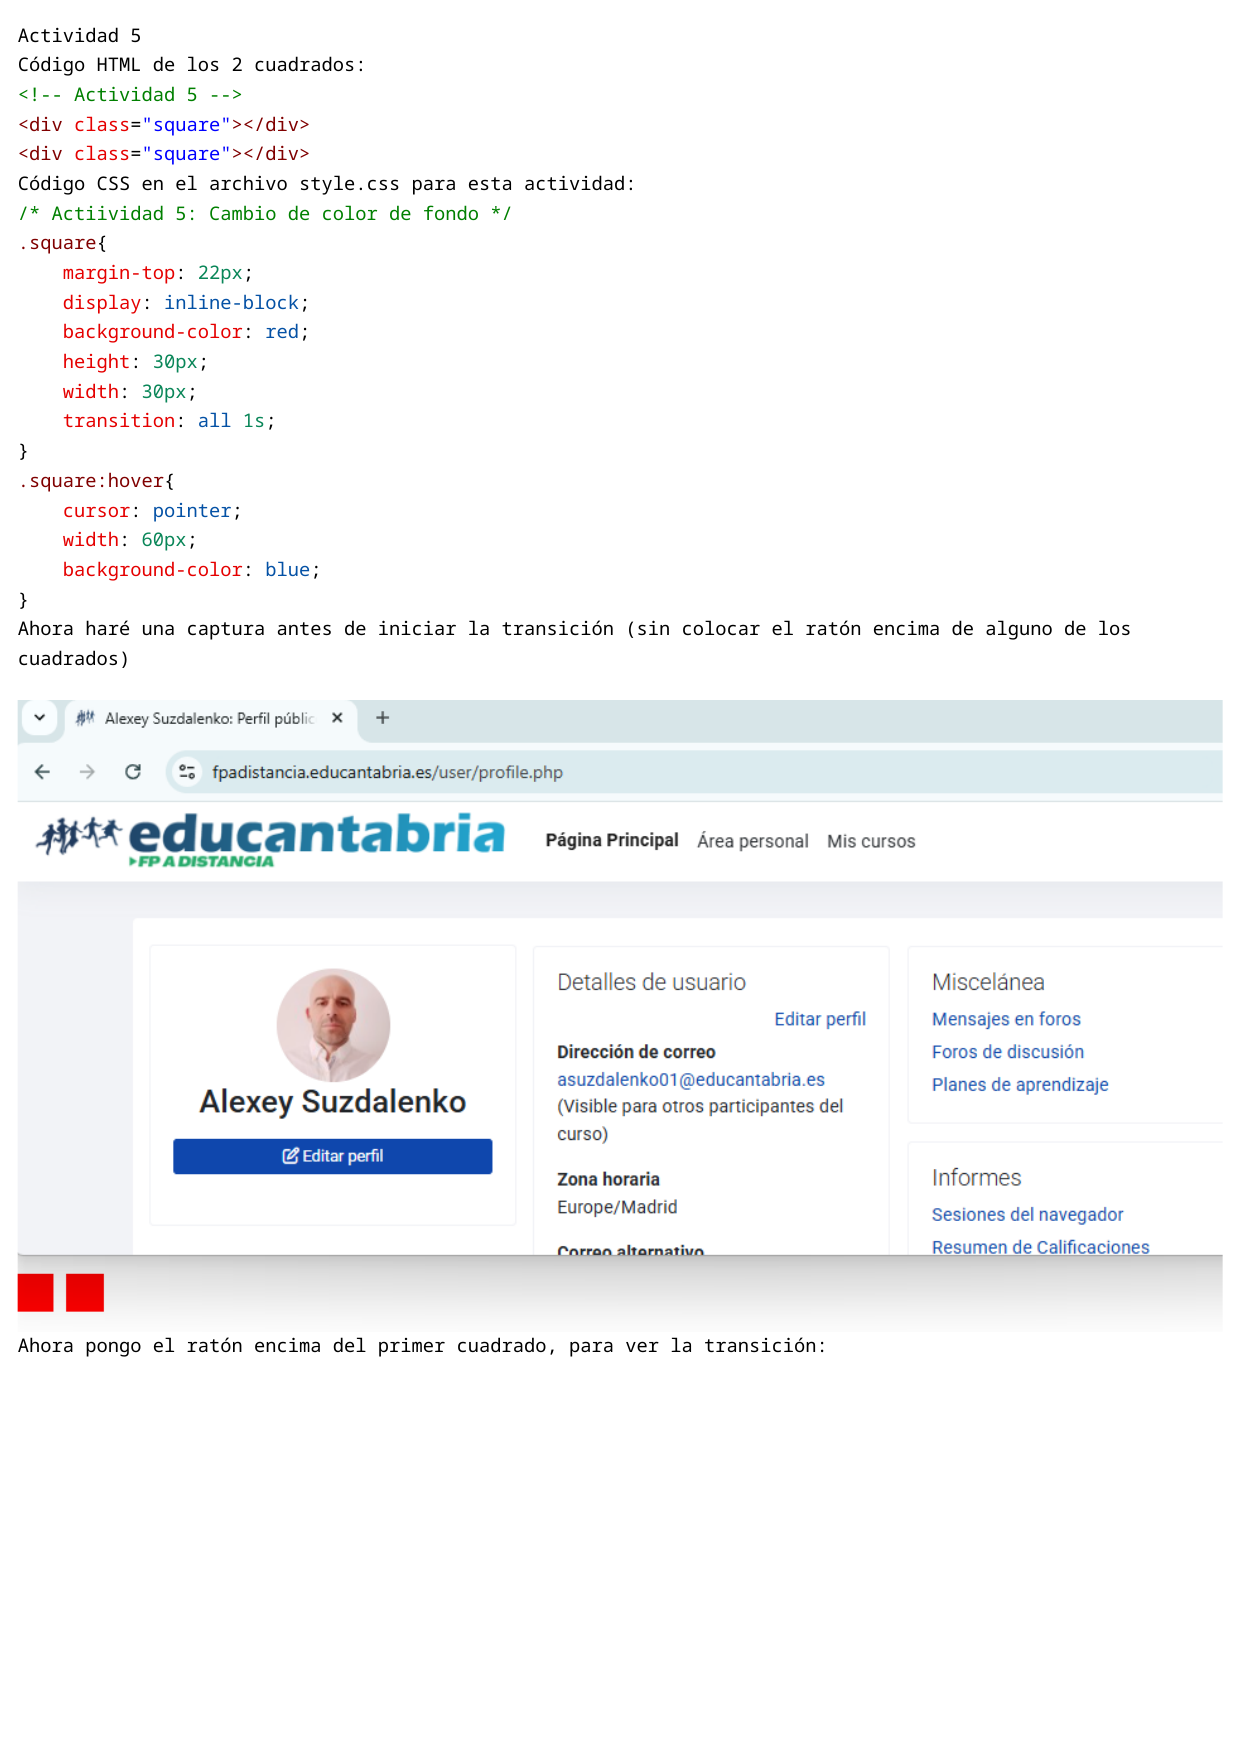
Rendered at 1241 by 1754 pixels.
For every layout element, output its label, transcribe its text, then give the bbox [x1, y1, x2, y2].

text <div class="square"></div> [18, 136, 1222, 166]
text } [18, 433, 1222, 463]
text width: 60px; [18, 522, 1222, 552]
text Código HTML de los 2 cuadrados: [18, 47, 1222, 77]
text background-color: red; [18, 314, 1222, 344]
picture [17, 700, 1223, 1332]
text Actividad 5 [18, 18, 1222, 47]
text Ahora pongo el ratón encima del primer cuadrado, para ver la transición: [18, 1332, 1222, 1357]
text margin-top: 22px; [18, 255, 1222, 285]
text <!-- Actividad 5 --> [18, 77, 1222, 107]
text Código CSS en el archivo style.css para esta actividad: [18, 166, 1222, 196]
text display: inline-block; [18, 285, 1222, 314]
text <div class="square"></div> [18, 107, 1222, 136]
text width: 30px; [18, 374, 1222, 404]
text } [18, 582, 1222, 611]
text background-color: blue; [18, 552, 1222, 582]
text transition: all 1s; [18, 404, 1222, 433]
text /* Actiividad 5: Cambio de color de fondo */ [18, 196, 1222, 226]
text cursor: pointer; [18, 493, 1222, 522]
text .square:hover{ [18, 463, 1222, 493]
text height: 30px; [18, 344, 1222, 374]
text Ahora haré una captura antes de iniciar la transición (sin colocar el ratón encima de alguno de los cuadrados) [18, 611, 1222, 671]
text .square{ [18, 226, 1222, 255]
